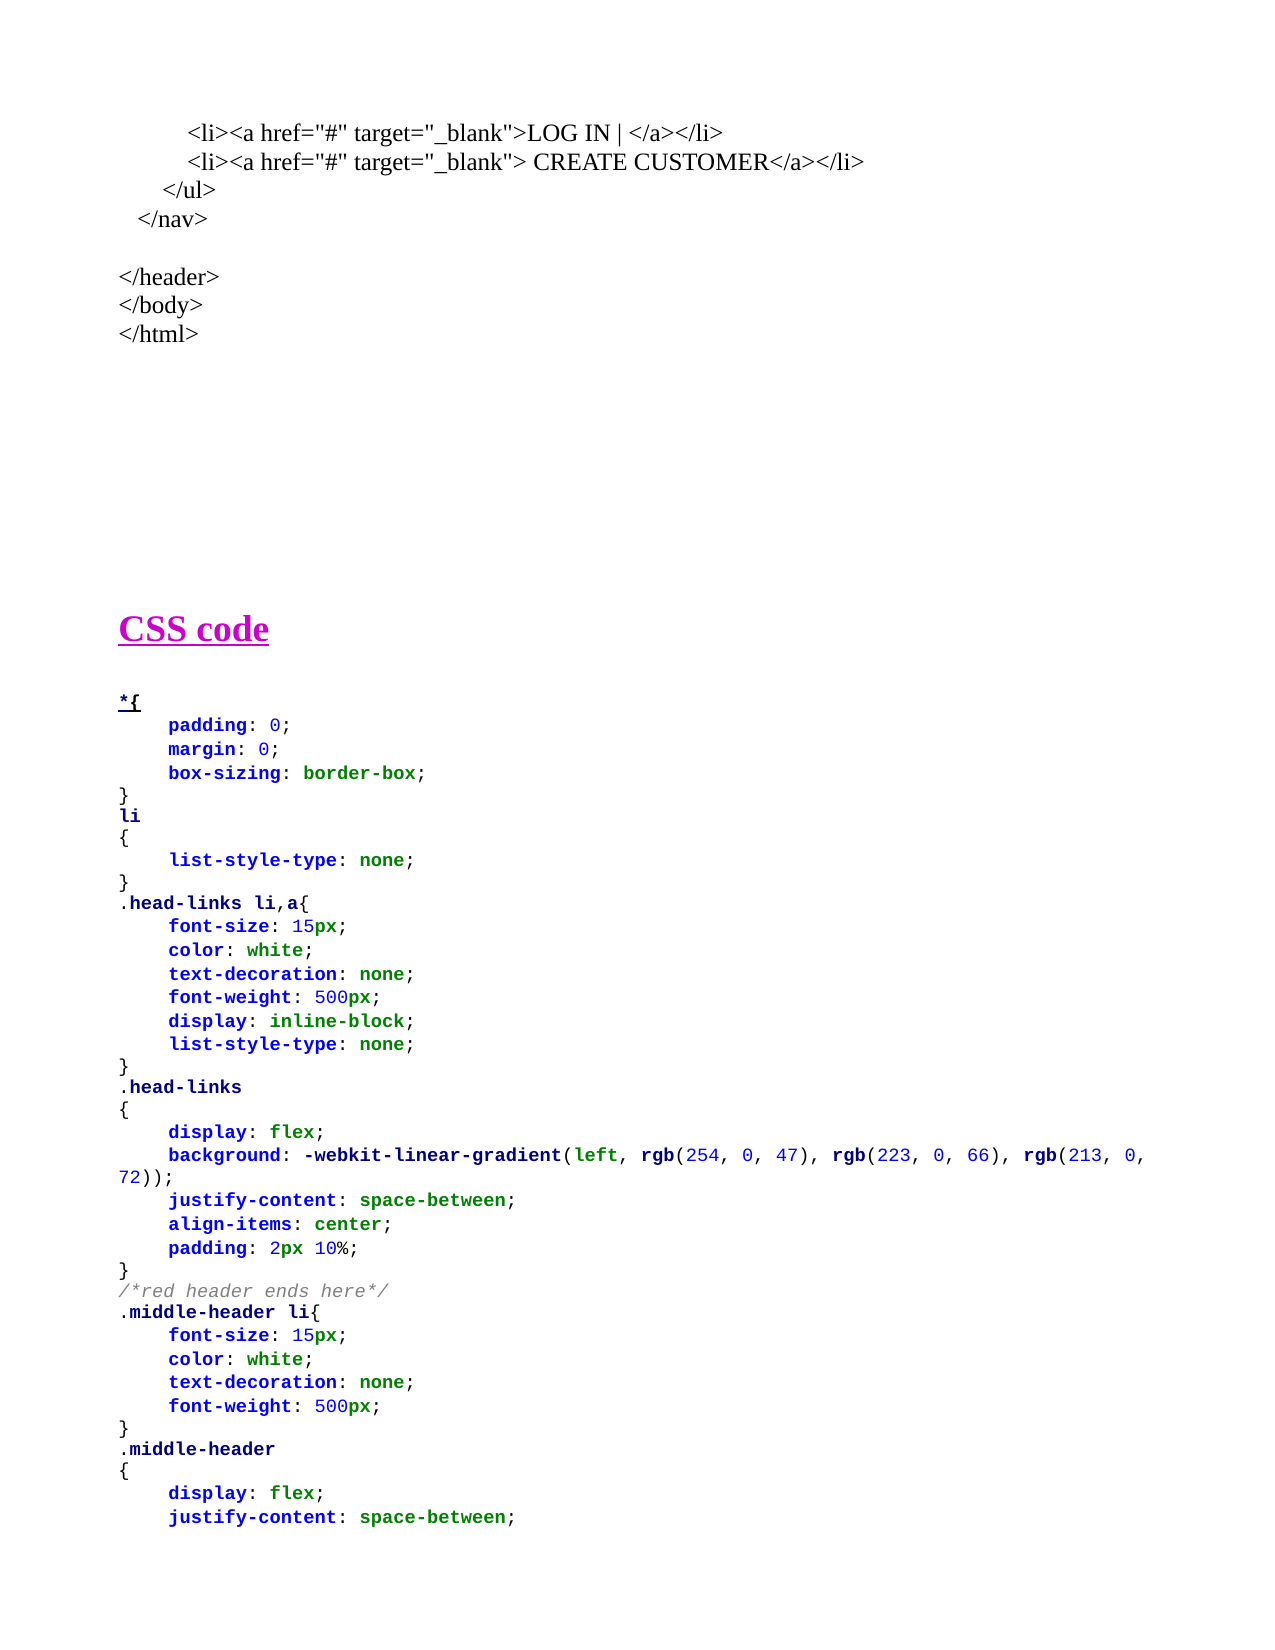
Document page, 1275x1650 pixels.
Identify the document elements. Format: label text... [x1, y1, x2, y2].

text } [118, 785, 1157, 807]
text </body> [118, 291, 1157, 319]
text justify-content: space-between; [118, 1189, 1157, 1213]
text </ul> [118, 176, 1157, 204]
text { [118, 1099, 1157, 1121]
text background: -webkit-linear-gradient(left, rgb(254, 0, 47), rgb(223, 0, 66), rgb(213, 0, 72)); [118, 1144, 1157, 1189]
text justify-content: space-between; [118, 1506, 1157, 1530]
text { [118, 1461, 1157, 1482]
text list-style-type: none; [118, 1033, 1157, 1057]
text } [118, 1260, 1157, 1282]
text li [118, 807, 1157, 828]
text *{ [118, 693, 1157, 714]
text padding: 0; [118, 714, 1157, 738]
text .head-links li,a{ [118, 894, 1157, 915]
text /*red header ends here*/ [118, 1282, 1157, 1303]
text </nav> [118, 204, 1157, 233]
text font-size: 15px; [118, 915, 1157, 939]
text <li><a href="#" target="_blank">LOG IN | </a></li> [118, 118, 1157, 147]
text } [118, 1419, 1157, 1440]
text { [118, 828, 1157, 849]
text } [118, 1057, 1157, 1078]
text font-weight: 500px; [118, 986, 1157, 1010]
text </header> [118, 262, 1157, 291]
text } [118, 873, 1157, 894]
text .middle-header li{ [118, 1303, 1157, 1324]
text font-size: 15px; [118, 1324, 1157, 1348]
text padding: 2px 10%; [118, 1237, 1157, 1260]
text </html> [118, 319, 1157, 348]
text CSS code [118, 607, 1157, 650]
text .middle-header [118, 1440, 1157, 1461]
text display: flex; [118, 1121, 1157, 1144]
text box-sizing: border-box; [118, 762, 1157, 785]
text list-style-type: none; [118, 849, 1157, 873]
text text-decoration: none; [118, 962, 1157, 986]
text font-weight: 500px; [118, 1395, 1157, 1419]
text .head-links [118, 1078, 1157, 1099]
text display: inline-block; [118, 1010, 1157, 1033]
text <li><a href="#" target="_blank"> CREATE CUSTOMER</a></li> [118, 147, 1157, 176]
text text-decoration: none; [118, 1371, 1157, 1395]
text display: flex; [118, 1482, 1157, 1506]
text align-items: center; [118, 1213, 1157, 1237]
text margin: 0; [118, 738, 1157, 762]
text color: white; [118, 939, 1157, 962]
text color: white; [118, 1348, 1157, 1371]
